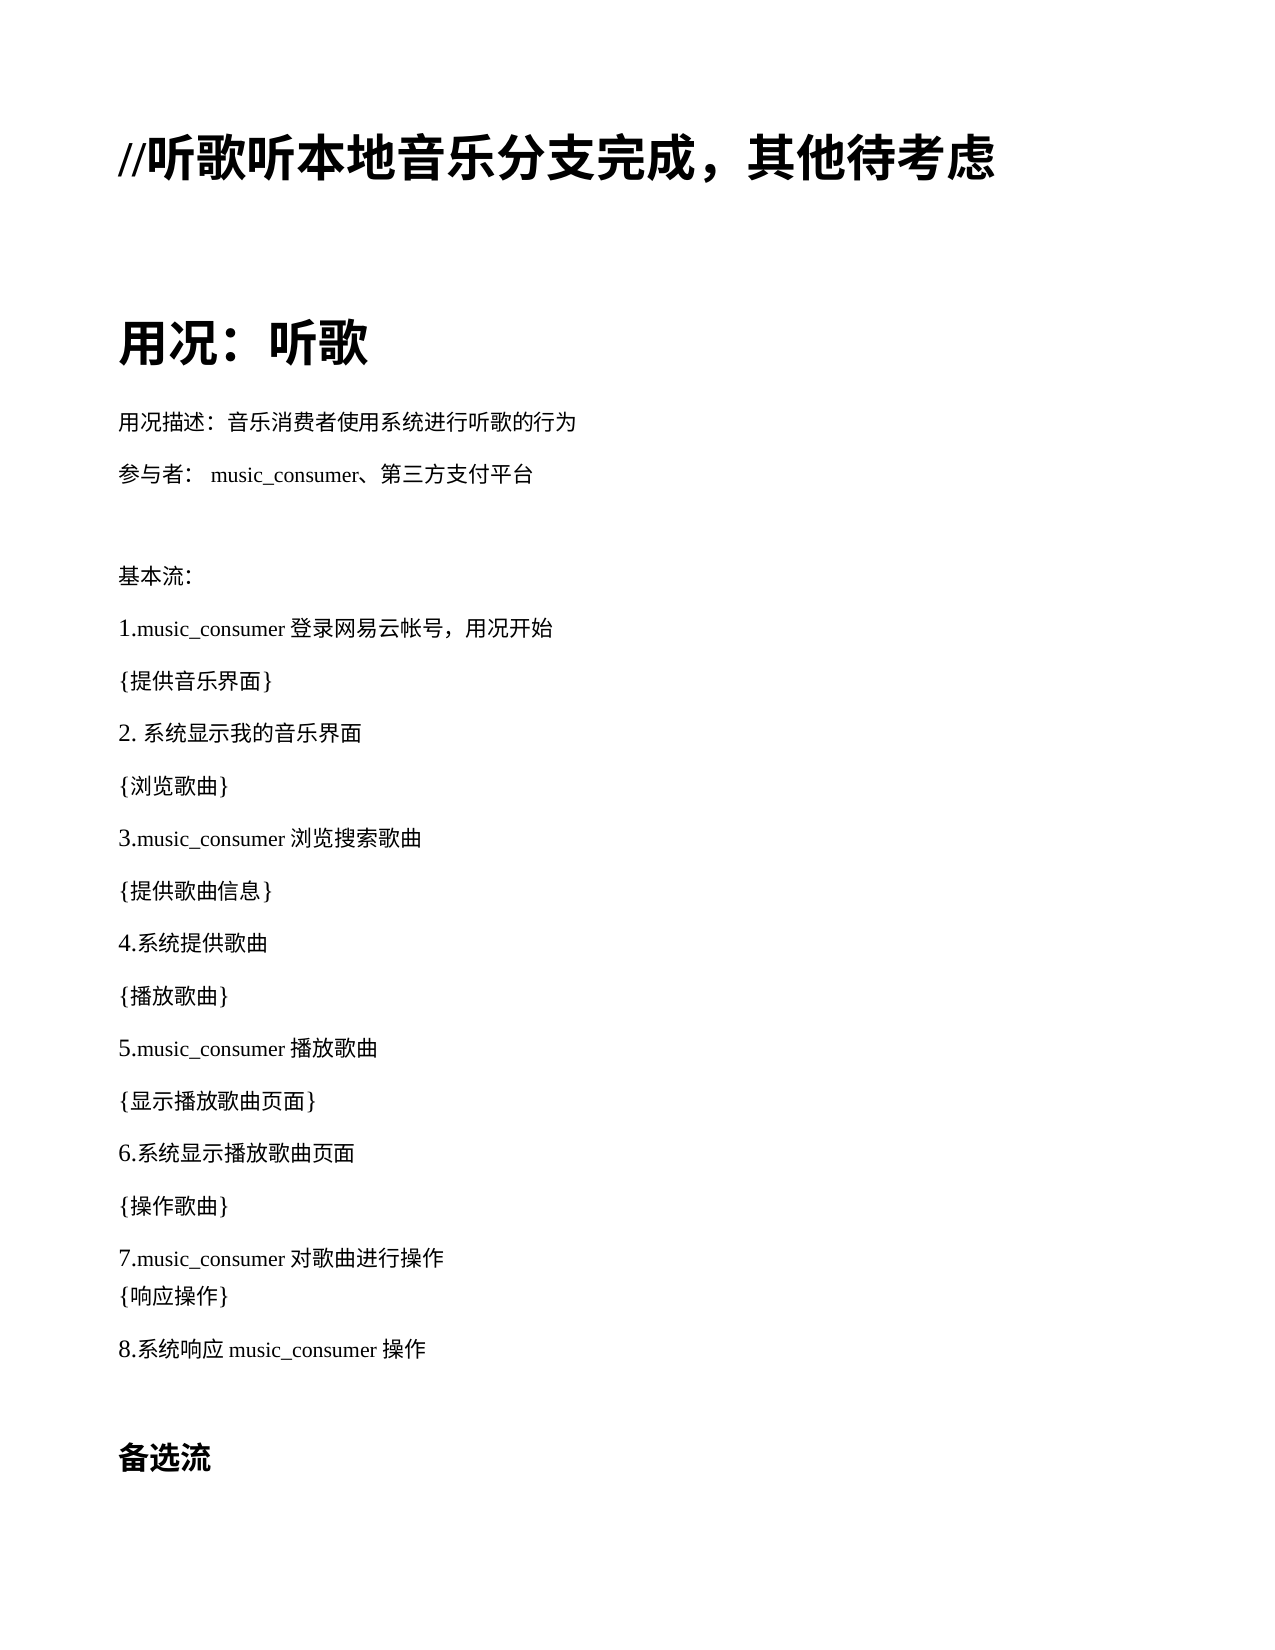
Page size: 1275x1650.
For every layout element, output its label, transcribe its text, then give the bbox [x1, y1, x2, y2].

text {浏览歌曲} [118, 769, 1157, 800]
text 1.music_consumer 登录网易云帐号，用况开始 [118, 611, 1157, 643]
text 2. 系统显示我的音乐界面 [118, 716, 1157, 748]
text 6.系统显示播放歌曲页面 [118, 1136, 1157, 1168]
text {播放歌曲} [118, 979, 1157, 1010]
text 备选流 [118, 1433, 1157, 1478]
text 3.music_consumer 浏览搜索歌曲 [118, 821, 1157, 853]
text {操作歌曲} [118, 1189, 1157, 1220]
text {显示播放歌曲页面} [118, 1084, 1157, 1115]
text 4.系统提供歌曲 [118, 926, 1157, 958]
text {提供歌曲信息} [118, 874, 1157, 905]
text 8.系统响应music_consumer 操作 [118, 1332, 1157, 1363]
text 7.music_consumer 对歌曲进行操作 {响应操作} [118, 1241, 1157, 1311]
text {提供音乐界面} [118, 664, 1157, 695]
text 用况描述：音乐消费者使用系统进行听歌的行为 [118, 404, 1157, 436]
text 用况：听歌 [118, 303, 1157, 376]
text 参与者： music_consumer、第三方支付平台 [118, 457, 1157, 489]
text 基本流： [118, 559, 1157, 590]
text //听歌听本地音乐分支完成，其他待考虑 [118, 118, 1157, 191]
text 5.music_consumer 播放歌曲 [118, 1031, 1157, 1063]
